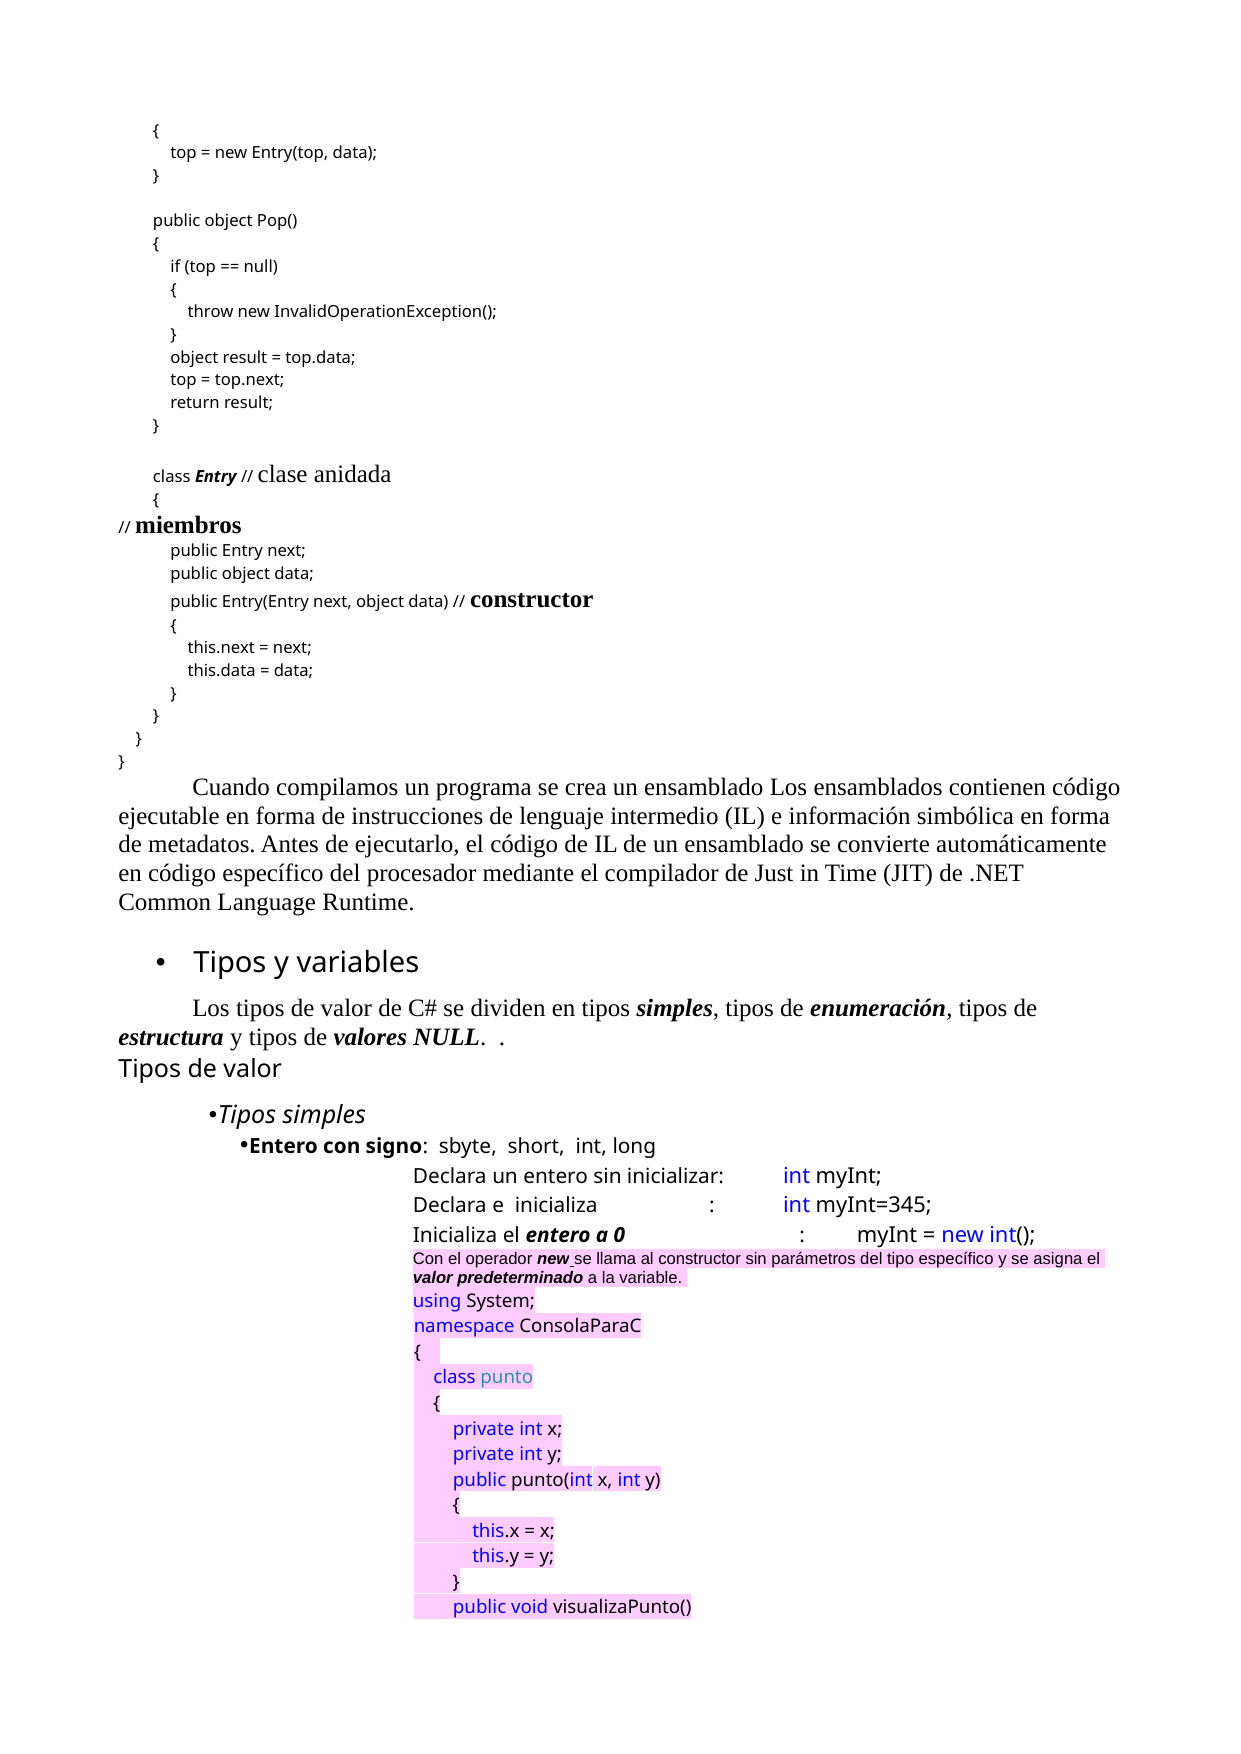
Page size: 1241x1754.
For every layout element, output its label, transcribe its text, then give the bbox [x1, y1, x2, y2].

text top = new Entry(top, data); [118, 141, 1122, 163]
text this.data = data; [118, 658, 1122, 681]
text { [413, 1338, 1122, 1364]
text } [118, 322, 1122, 345]
text public Entry(Entry next, object data) // constructor [118, 584, 1122, 613]
text private int x; [413, 1415, 1122, 1440]
text object result = top.data; [118, 345, 1122, 368]
text public object data; [118, 562, 1122, 584]
text this.x = x; [413, 1517, 1122, 1542]
text public object Pop() [118, 209, 1122, 232]
text public punto(int x, int y) [413, 1466, 1122, 1491]
text Los tipos de valor de C# se dividen en tipos simples, tipos de enumeración, tipos de estructura y tipos de valores NULL. . [118, 993, 1122, 1051]
text // miembros [118, 510, 1122, 539]
text private int y; [413, 1440, 1122, 1466]
text { [413, 1389, 1122, 1415]
list Inicializa el entero a 0 : myInt = new int(); [383, 1219, 1122, 1249]
text public Entry next; [118, 539, 1122, 562]
text { [118, 277, 1122, 300]
text top = top.next; [118, 368, 1122, 391]
text { [118, 487, 1122, 510]
text namespace ConsolaParaC [413, 1313, 1122, 1338]
text { [413, 1491, 1122, 1517]
text class Entry // clase anidada [118, 459, 1122, 487]
text this.y = y; [413, 1542, 1122, 1568]
text class punto [413, 1364, 1122, 1389]
list using System; [383, 1287, 1122, 1313]
text if (top == null) [118, 254, 1122, 277]
text } [118, 704, 1122, 727]
text } [118, 413, 1122, 436]
text } [413, 1568, 1122, 1593]
list Declara e inicializa : int myInt=345; [383, 1189, 1122, 1219]
list Tipos simples [118, 1097, 1122, 1131]
list Declara un entero sin inicializar: int myInt; [383, 1159, 1122, 1189]
list Con el operador new se llama al constructor sin parámetros del tipo específico y se asigna el valor predeterminado a la variable. [383, 1249, 1122, 1287]
text Cuando compilamos un programa se crea un ensamblado Los ensamblados contienen código ejecutable en forma de instrucciones de lenguaje intermedio (IL) e información simbólica en forma de metadatos. Antes de ejecutarlo, el código de IL de un ensamblado se convierte automáticamente en código específico del procesador mediante el compilador de Just in Time (JIT) de .NET Common Language Runtime. [118, 772, 1122, 916]
text Tipos de valor [118, 1051, 1122, 1084]
text } [118, 681, 1122, 704]
list Entero con signo: sbyte, short, int, long [118, 1131, 1122, 1159]
text { [118, 232, 1122, 254]
subtitle Tipos y variables [156, 941, 1122, 981]
text } [118, 749, 1122, 772]
text throw new InvalidOperationException(); [118, 300, 1122, 322]
text } [118, 163, 1122, 186]
text return result; [118, 391, 1122, 413]
text this.next = next; [118, 636, 1122, 658]
text public void visualizaPunto() [413, 1593, 1122, 1619]
text { [118, 613, 1122, 636]
text { [118, 118, 1122, 141]
text } [118, 727, 1122, 749]
